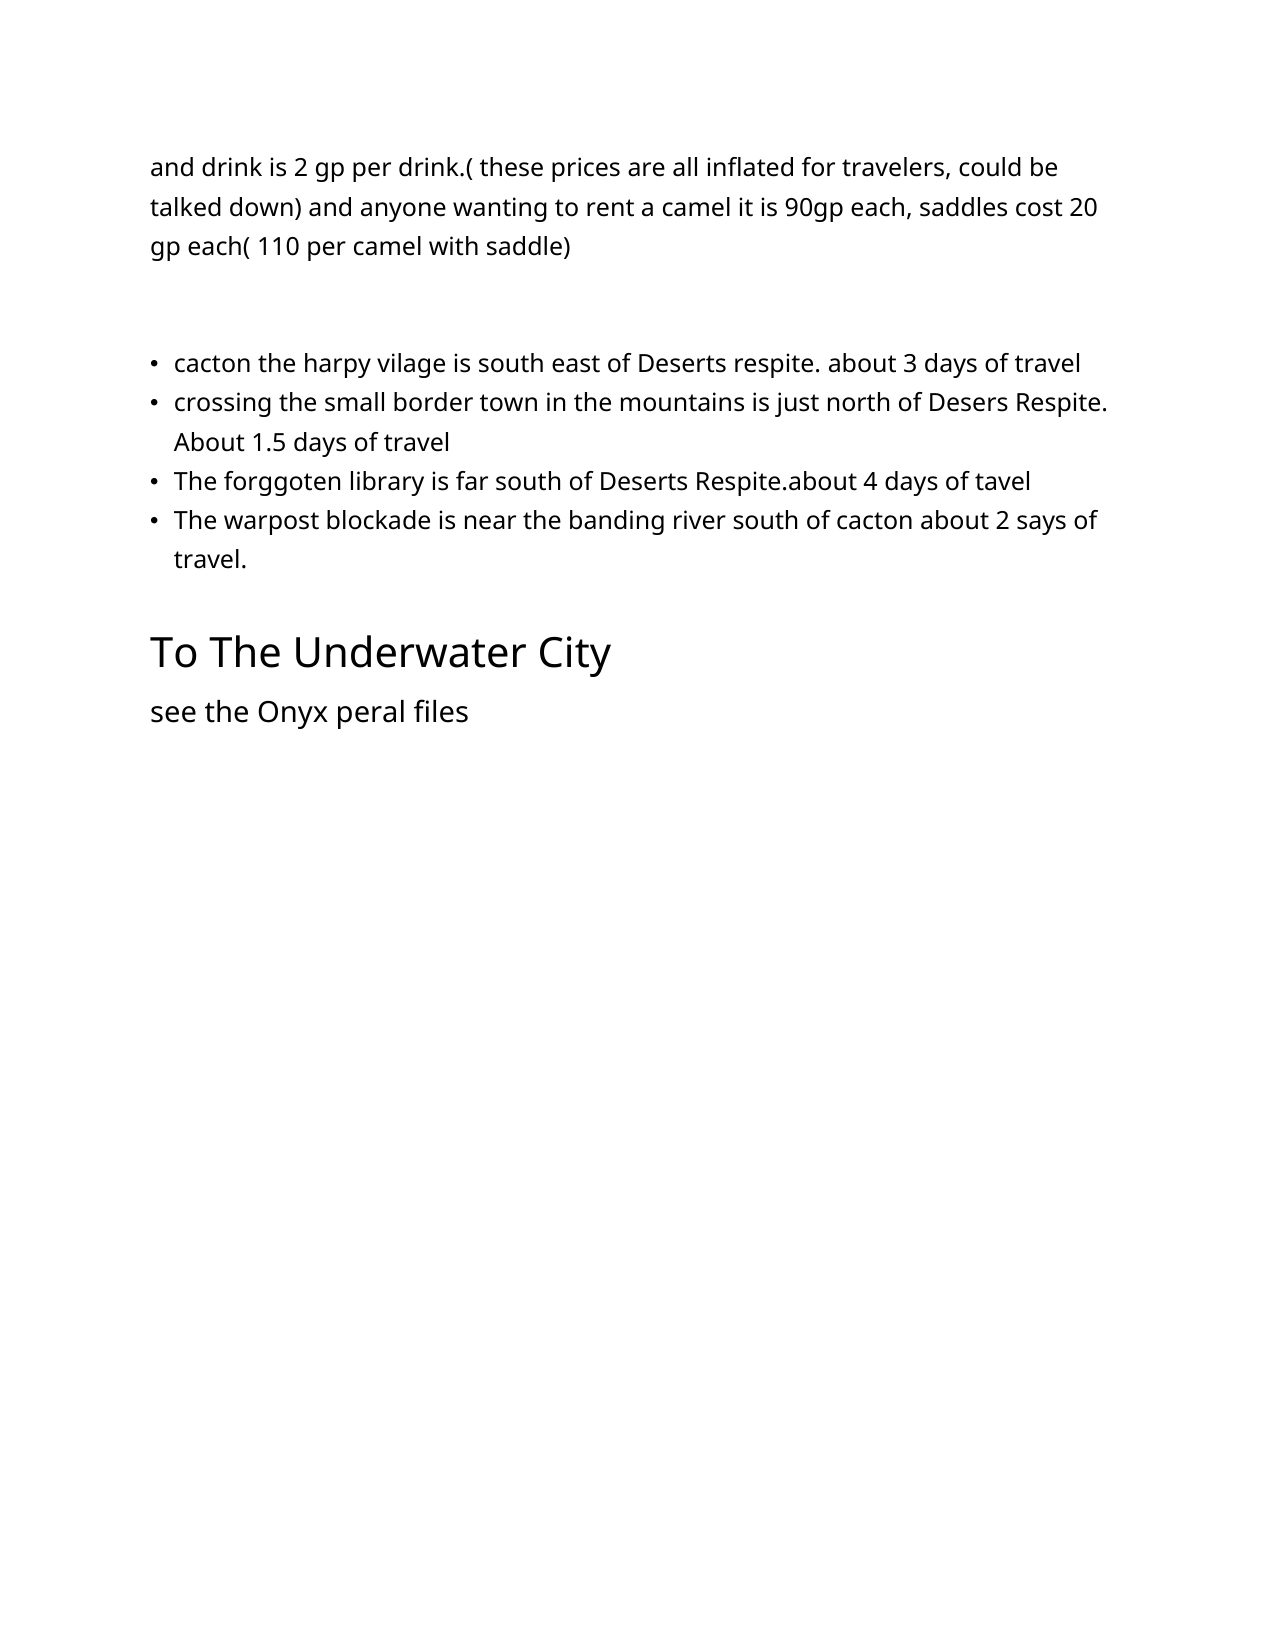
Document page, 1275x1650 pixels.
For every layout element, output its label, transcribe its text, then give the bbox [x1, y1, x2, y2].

text see the Onyx peral files [150, 692, 1125, 731]
list cacton the harpy vilage is south east of Deserts respite. about 3 days of travel [150, 346, 1125, 380]
list crossing the small border town in the mountains is just north of Desers Respite. About 1.5 days of travel [150, 385, 1125, 458]
subtitle To The Underwater City [150, 622, 1125, 679]
text and drink is 2 gp per drink.( these prices are all inflated for travelers, could be talked down) and anyone wanting to rent a camel it is 90gp each, saddles cost 20 gp each( 110 per camel with saddle) [150, 150, 1125, 262]
list The warpost blockade is near the banding river south of cacton about 2 says of travel. [150, 502, 1125, 576]
list The forggoten library is far south of Deserts Respite.about 4 days of tavel [150, 463, 1125, 497]
